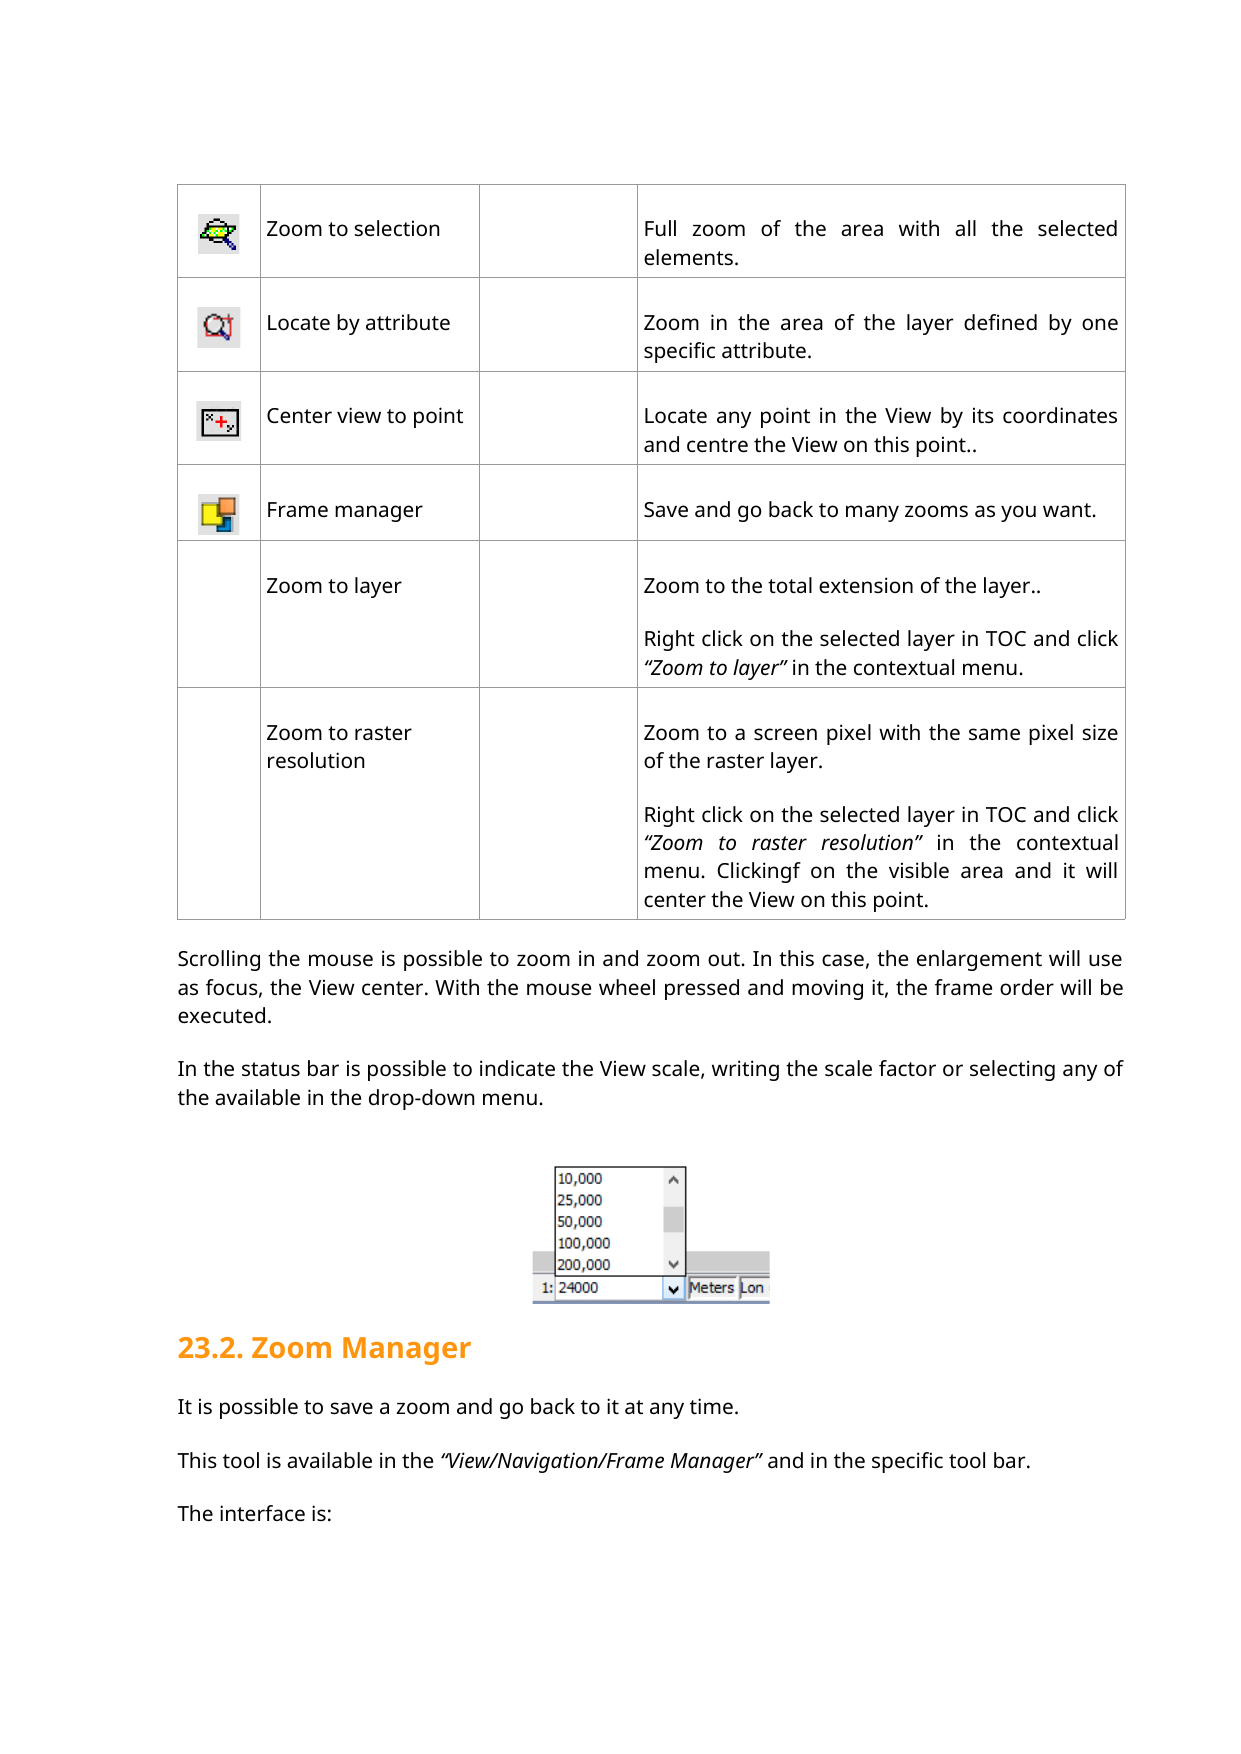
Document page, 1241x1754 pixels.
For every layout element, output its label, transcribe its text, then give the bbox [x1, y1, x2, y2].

text The interface is: [177, 1499, 1125, 1528]
table_cell [178, 465, 260, 540]
table_cell [480, 372, 637, 464]
table_cell [480, 185, 637, 277]
table_cell [178, 185, 260, 277]
table_cell Zoom to layer [261, 541, 479, 687]
table_cell [480, 688, 637, 919]
picture [578, 1255, 758, 1304]
table_cell Zoom to raster resolution [261, 688, 479, 919]
text It is possible to save a zoom and go back to it at any time. [177, 1392, 1125, 1421]
table_cell [178, 541, 260, 687]
table_cell [178, 372, 260, 464]
text Scrolling the mouse is possible to zoom in and zoom out. In this case, the enlargement will use as focus, the View center. With the mouse wheel pressed and moving it, the frame order will be executed. [177, 944, 1125, 1029]
table_cell [480, 278, 637, 371]
table_cell Save and go back to many zooms as you want. [638, 465, 1125, 540]
table_cell Zoom to a screen pixel with the same pixel size of the raster layer. Right click on the selected layer in TOC and click “Zoom to raster resolution” in the contextual menu. Clickingf on the visible area and it will center the View on this point. [638, 688, 1125, 919]
table_cell Zoom in the area of the layer defined by one specific attribute. [638, 278, 1125, 371]
table_cell Zoom to the total extension of the layer.. Right click on the selected layer in TOC and click “Zoom to layer” in the contextual menu. [638, 541, 1125, 687]
table_cell [480, 465, 637, 540]
picture [196, 401, 242, 441]
table_cell Zoom to selection [261, 185, 479, 277]
picture [198, 494, 240, 535]
table_cell Center view to point [261, 372, 479, 464]
picture [197, 307, 241, 348]
table_cell [178, 278, 260, 371]
table_cell Frame manager [261, 465, 479, 540]
table_cell Locate by attribute [261, 278, 479, 371]
table_cell [178, 688, 260, 919]
text In the status bar is possible to indicate the View scale, writing the scale factor or selecting any of the available in the drop-down menu. [177, 1054, 1125, 1111]
table_cell Locate any point in the View by its coordinates and centre the View on this point.. [638, 372, 1125, 464]
table_cell Full zoom of the area with all the selected elements. [638, 185, 1125, 277]
text This tool is available in the “View/Navigation/Frame Manager” and in the specific tool bar. [177, 1446, 1125, 1474]
subtitle 23.2. Zoom Manager [177, 1328, 1125, 1367]
picture [198, 214, 240, 254]
table_cell [480, 541, 637, 687]
